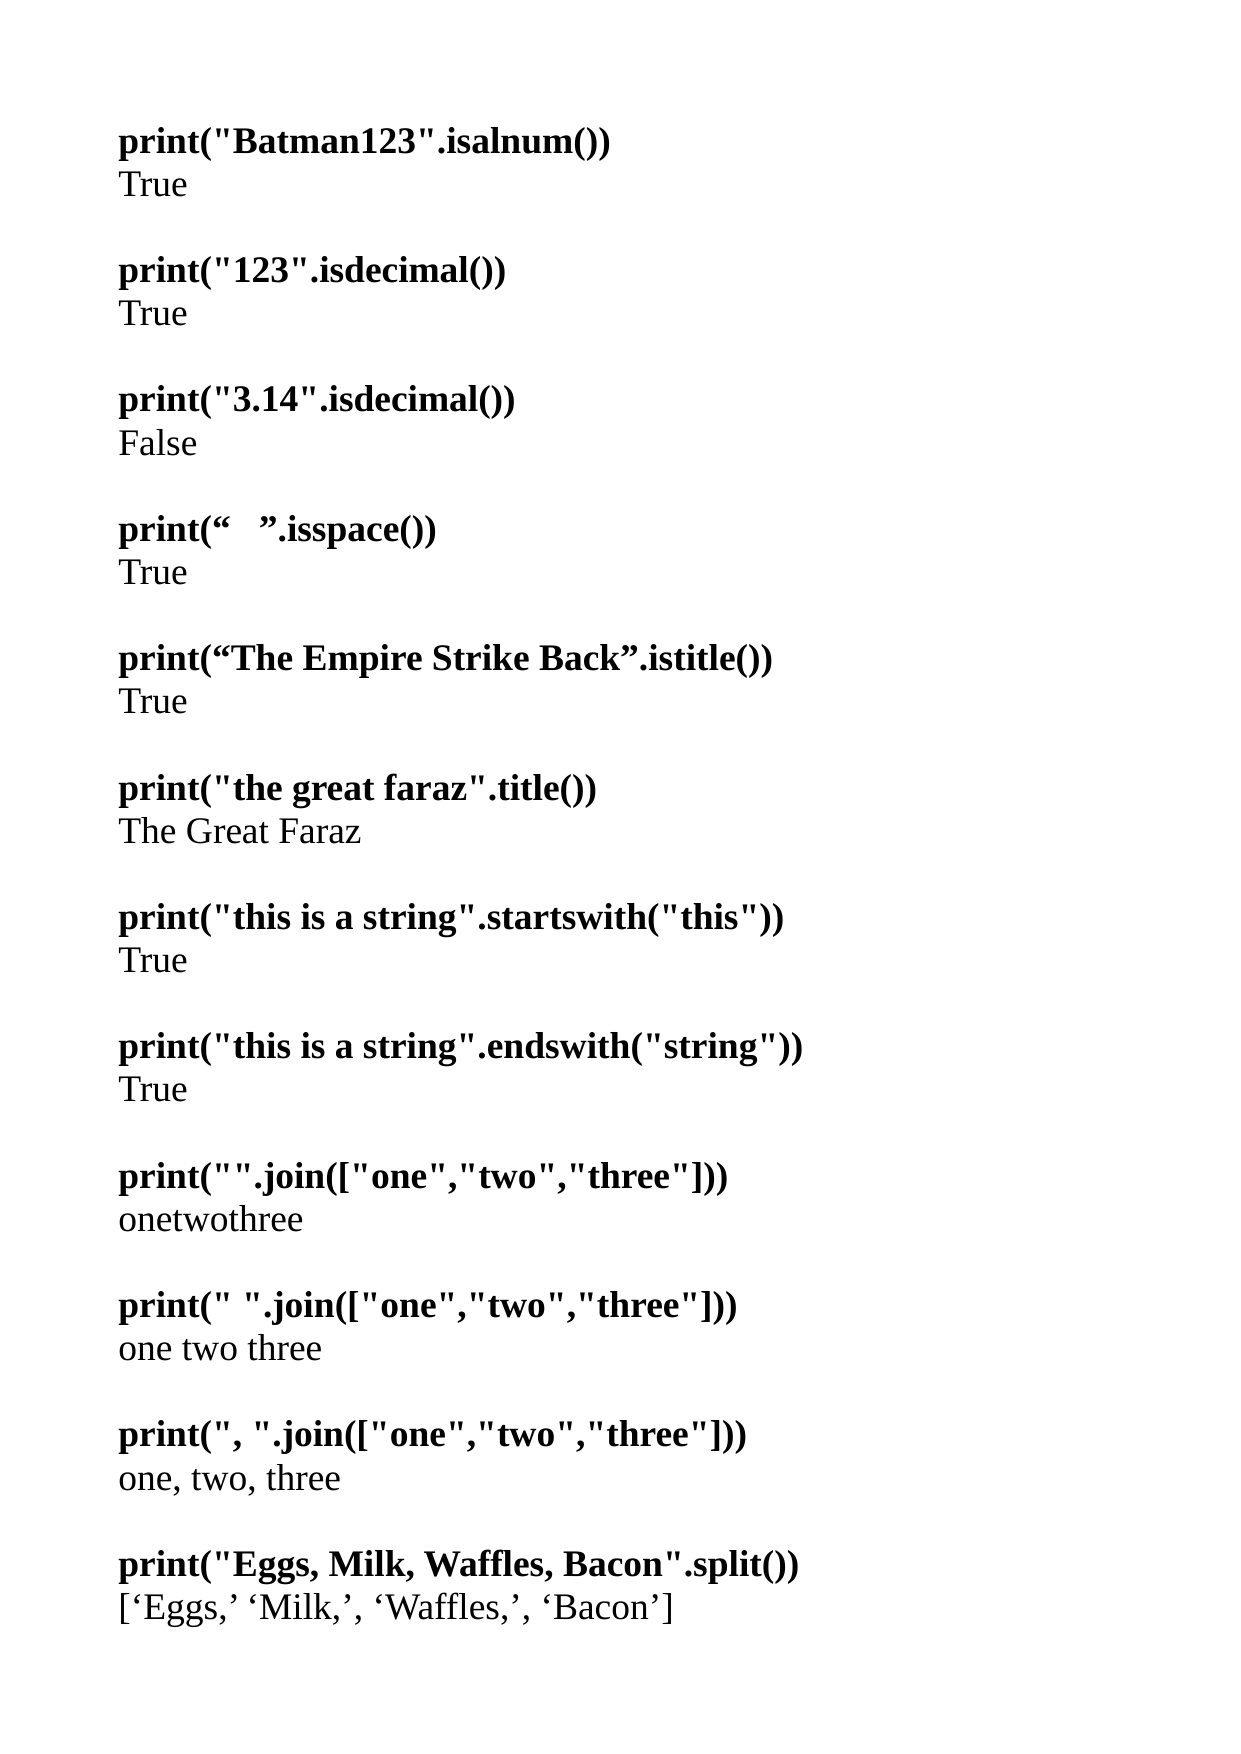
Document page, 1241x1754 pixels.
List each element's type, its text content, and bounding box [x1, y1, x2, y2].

text print(“ ”.isspace()) [118, 506, 1122, 549]
text False [118, 420, 1122, 463]
text print(", ".join(["one","two","three"])) [118, 1412, 1122, 1455]
text print(“The Empire Strike Back”.istitle()) [118, 636, 1122, 679]
text True [118, 161, 1122, 204]
text [‘Eggs,’ ‘Milk,’, ‘Waffles,’, ‘Bacon’] [118, 1584, 1122, 1627]
text print("Eggs, Milk, Waffles, Bacon".split()) [118, 1541, 1122, 1584]
text print("123".isdecimal()) [118, 247, 1122, 291]
text one, two, three [118, 1455, 1122, 1498]
text print(" ".join(["one","two","three"])) [118, 1282, 1122, 1326]
text print("".join(["one","two","three"])) [118, 1153, 1122, 1196]
text print("this is a string".startswith("this")) [118, 894, 1122, 937]
text one two three [118, 1326, 1122, 1369]
text True [118, 679, 1122, 722]
text print("3.14".isdecimal()) [118, 377, 1122, 420]
text print("this is a string".endswith("string")) [118, 1024, 1122, 1067]
text True [118, 1067, 1122, 1110]
text print("the great faraz".title()) [118, 765, 1122, 808]
text True [118, 291, 1122, 334]
text The Great Faraz [118, 808, 1122, 851]
text onetwothree [118, 1196, 1122, 1239]
text True [118, 937, 1122, 981]
text True [118, 549, 1122, 592]
text print("Batman123".isalnum()) [118, 118, 1122, 161]
